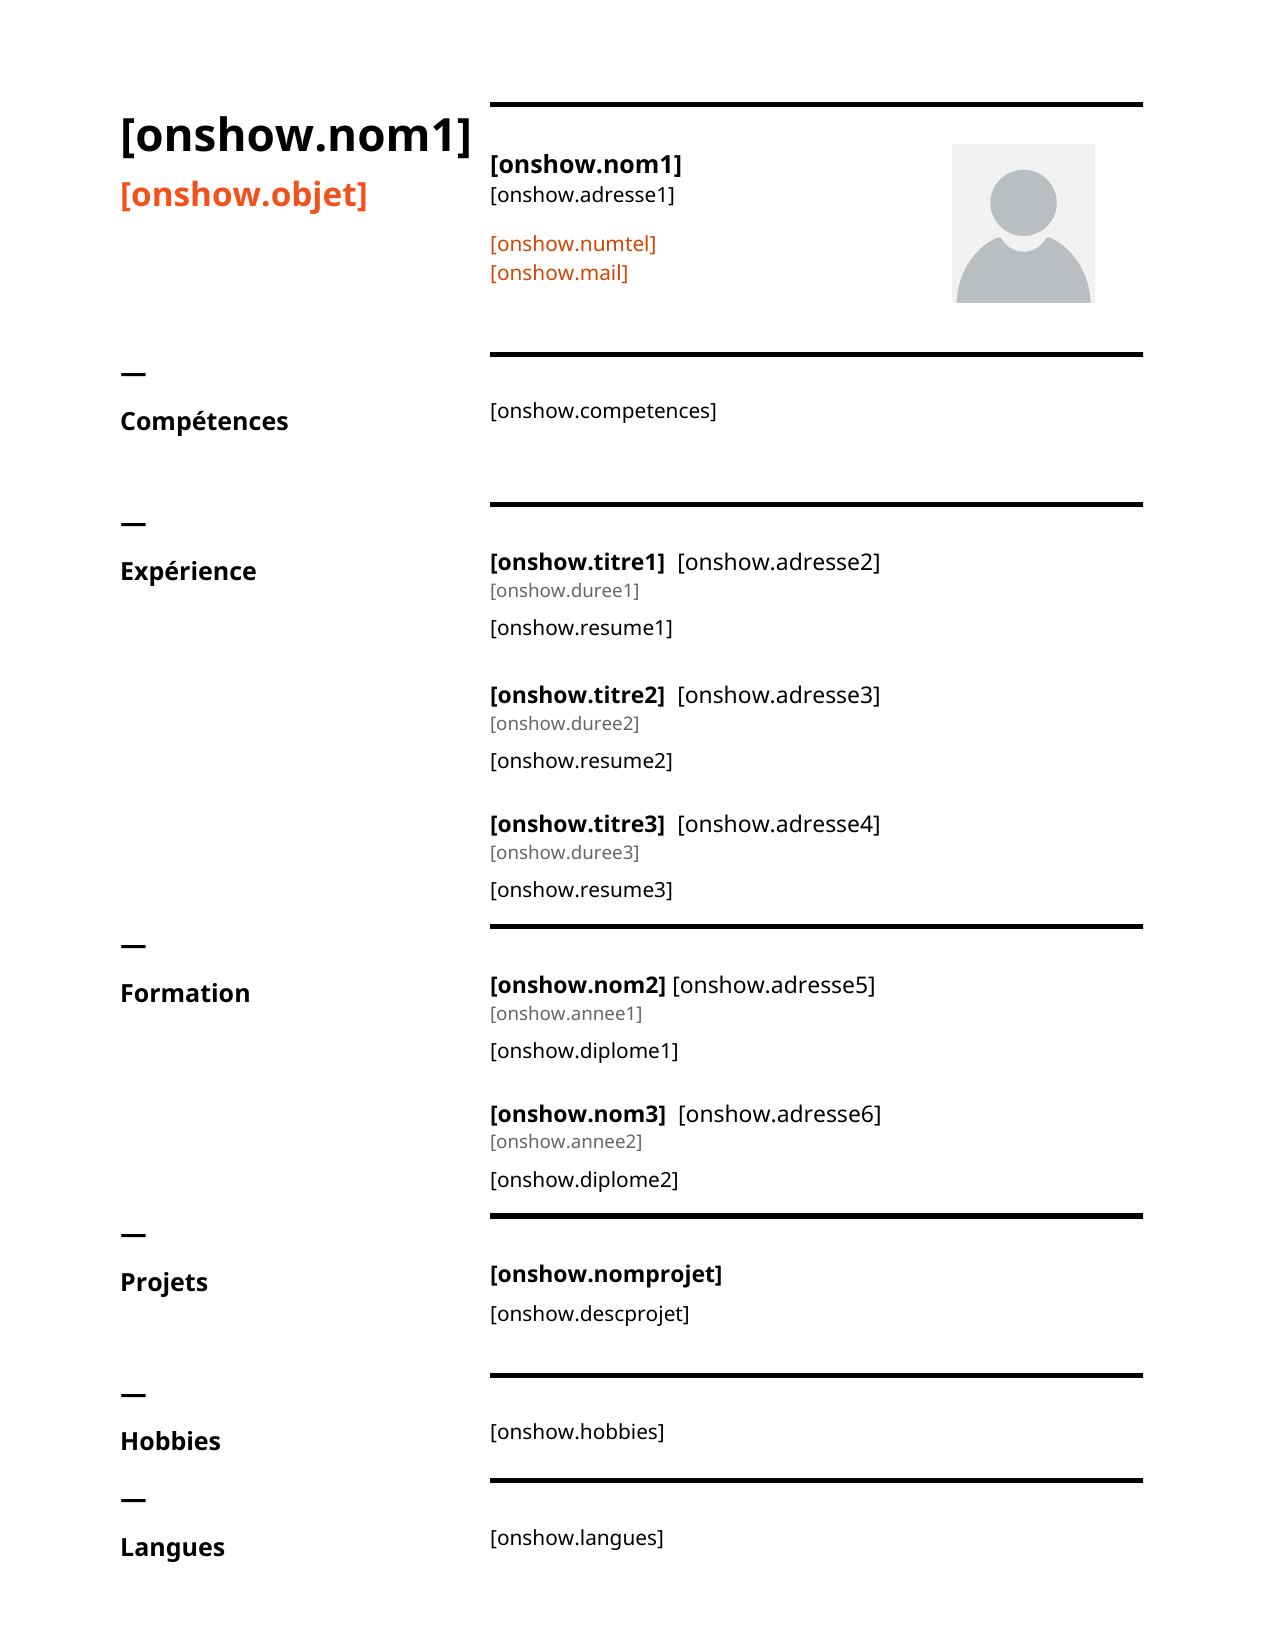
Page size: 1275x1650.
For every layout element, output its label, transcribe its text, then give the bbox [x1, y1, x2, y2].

picture [490, 1478, 1144, 1483]
table_cell ㅡ Hobbies [113, 1363, 479, 1468]
table_header [onshow.nom1] [onshow.adresse1] [onshow.numtel] [onshow.mail] [480, 92, 1162, 342]
picture [490, 502, 1144, 507]
picture [490, 1373, 1144, 1378]
table_cell ㅡ Langues [113, 1469, 479, 1574]
picture [490, 352, 1144, 357]
picture [490, 924, 1144, 929]
table_cell [onshow.langues] [480, 1469, 1162, 1574]
table_header [onshow.nom1] [onshow.objet] [113, 92, 479, 342]
picture [490, 102, 1144, 107]
table_cell [onshow.hobbies] [480, 1363, 1162, 1468]
table_cell ㅡ Projets [113, 1204, 479, 1363]
table_cell [onshow.competences] [480, 342, 1162, 492]
picture [490, 1213, 1144, 1219]
table_cell [onshow.nom2] [onshow.adresse5] [onshow.annee1] [onshow.diplome1] [onshow.nom3] [onshow.adresse6] [onshow.annee2] [onshow.diplome2] [480, 914, 1162, 1203]
table_cell ㅡ Formation [113, 914, 479, 1203]
table_cell ㅡ Expérience [113, 492, 479, 914]
table_cell [onshow.titre1] [onshow.adresse2] [onshow.duree1] [onshow.resume1] [onshow.titre2] [onshow.adresse3] [onshow.duree2] [onshow.resume2] [onshow.titre3] [onshow.adresse4] [onshow.duree3] [onshow.resume3] [480, 492, 1162, 914]
table_cell [onshow.nomprojet] [onshow.descprojet] [480, 1204, 1162, 1363]
table_cell ㅡ Compétences [113, 342, 479, 492]
picture [952, 144, 1096, 303]
